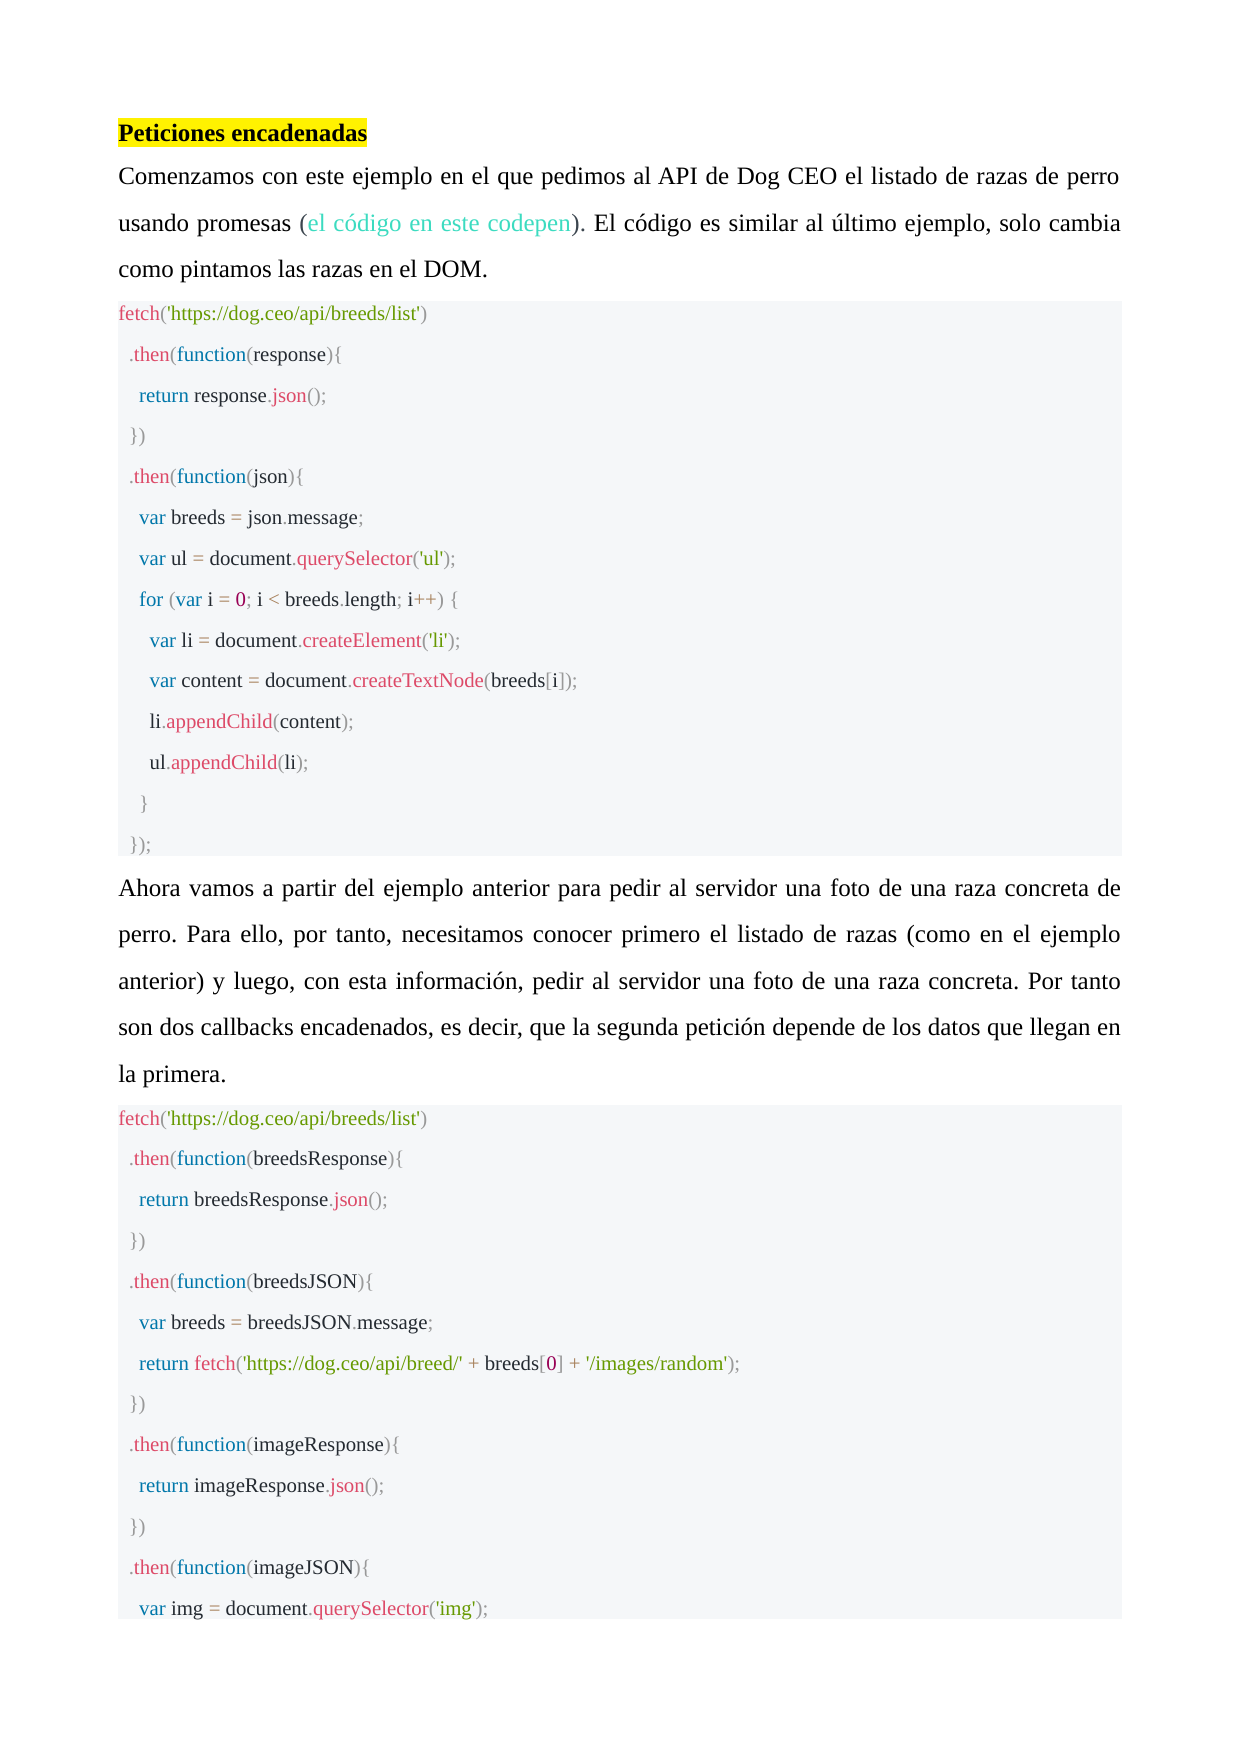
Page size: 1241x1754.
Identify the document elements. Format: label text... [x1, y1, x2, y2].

text return fetch('https://dog.ceo/api/breed/' + breeds[0] + '/images/random'); [118, 1350, 1122, 1374]
text var img = document.querySelector('img'); [118, 1595, 1122, 1619]
text .then(function(imageJSON){ [118, 1554, 1122, 1579]
text .then(function(json){ [118, 464, 1122, 488]
picture [179, 392, 185, 400]
text var ul = document.querySelector('ul'); [118, 546, 1122, 570]
text }) [118, 423, 1122, 447]
text }) [118, 1391, 1122, 1415]
picture [181, 351, 186, 359]
text } [118, 791, 1122, 815]
picture [179, 1482, 185, 1490]
text fetch('https://dog.ceo/api/breeds/list') [118, 1105, 1122, 1129]
text Comenzamos con este ejemplo en el que pedimos al API de Dog CEO el listado de razas de perro usando promesas (el código en este codepen). El código es similar al último ejemplo, solo cambia como pintamos las razas en el DOM. [118, 161, 1122, 283]
text for (var i = 0; i < breeds.length; i++) { [118, 587, 1122, 611]
text }) [118, 1514, 1122, 1538]
text .then(function(breedsResponse){ [118, 1146, 1122, 1170]
text ul.appendChild(li); [118, 750, 1122, 774]
picture [179, 1196, 185, 1204]
picture [181, 1564, 186, 1572]
text var li = document.createElement('li'); [118, 628, 1122, 652]
text return response.json(); [118, 383, 1122, 407]
picture [179, 1360, 185, 1368]
picture [181, 1278, 186, 1286]
picture [181, 1155, 186, 1163]
text Ahora vamos a partir del ejemplo anterior para pedir al servidor una foto de una raza concreta de perro. Para ello, por tanto, necesitamos conocer primero el listado de razas (como en el ejemplo anterior) y luego, con esta información, pedir al servidor una foto de una raza concreta. Por tanto son dos callbacks encadenados, es decir, que la segunda petición depende de los datos que llegan en la primera. [118, 873, 1122, 1088]
text var content = document.createTextNode(breeds[i]); [118, 668, 1122, 692]
subtitle Peticiones encadenadas [118, 118, 1122, 147]
text }) [118, 1228, 1122, 1252]
text var breeds = json.message; [118, 505, 1122, 529]
picture [181, 1441, 186, 1449]
text .then(function(breedsJSON){ [118, 1269, 1122, 1293]
picture [181, 473, 186, 481]
text return breedsResponse.json(); [118, 1187, 1122, 1211]
text fetch('https://dog.ceo/api/breeds/list') [118, 301, 1122, 325]
text li.appendChild(content); [118, 709, 1122, 733]
text .then(function(imageResponse){ [118, 1432, 1122, 1456]
text .then(function(response){ [118, 342, 1122, 366]
text }); [118, 832, 1122, 856]
text var breeds = breedsJSON.message; [118, 1309, 1122, 1334]
text return imageResponse.json(); [118, 1473, 1122, 1497]
